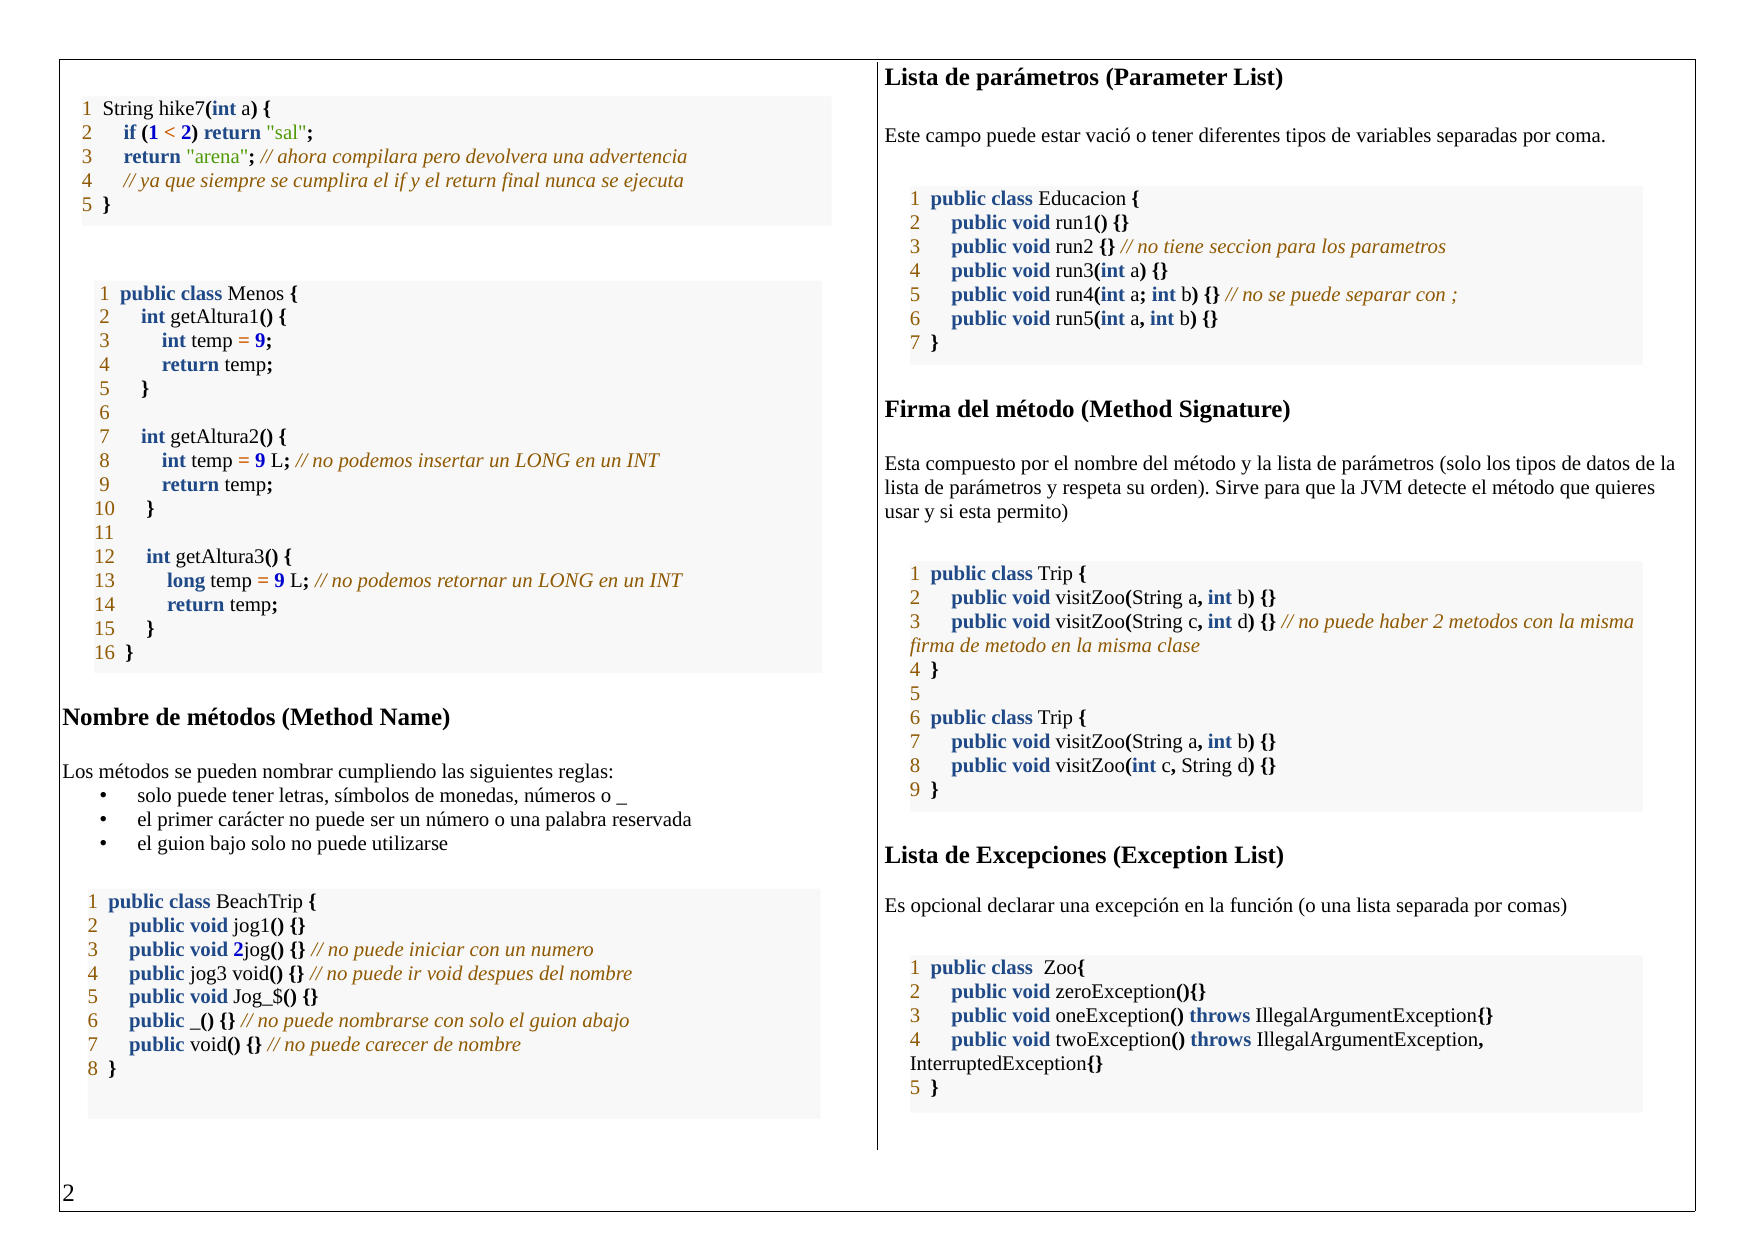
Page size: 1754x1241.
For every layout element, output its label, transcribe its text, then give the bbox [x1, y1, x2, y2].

text Lista de Excepciones (Exception List) [884, 841, 1692, 869]
list el guion bajo solo no puede utilizarse [99, 831, 869, 855]
text Esta compuesto por el nombre del método y la lista de parámetros (solo los tipos de datos de la lista de parámetros y respeta su orden). Sirve para que la JVM detecte el método que quieres usar y si esta permito) [884, 451, 1692, 523]
list solo puede tener letras, símbolos de monedas, números o _ [99, 783, 869, 807]
text Nombre de métodos (Method Name) [62, 702, 869, 730]
text Lista de parámetros (Parameter List) [884, 62, 1692, 91]
text Es opcional declarar una excepción en la función (o una lista separada por comas) [884, 893, 1692, 917]
list el primer carácter no puede ser un número o una palabra reservada [99, 807, 869, 831]
text Firma del método (Method Signature) [884, 394, 1692, 422]
text Los métodos se pueden nombrar cumpliendo las siguientes reglas: [62, 759, 869, 783]
text Este campo puede estar vació o tener diferentes tipos de variables separadas por coma. [884, 119, 1692, 148]
